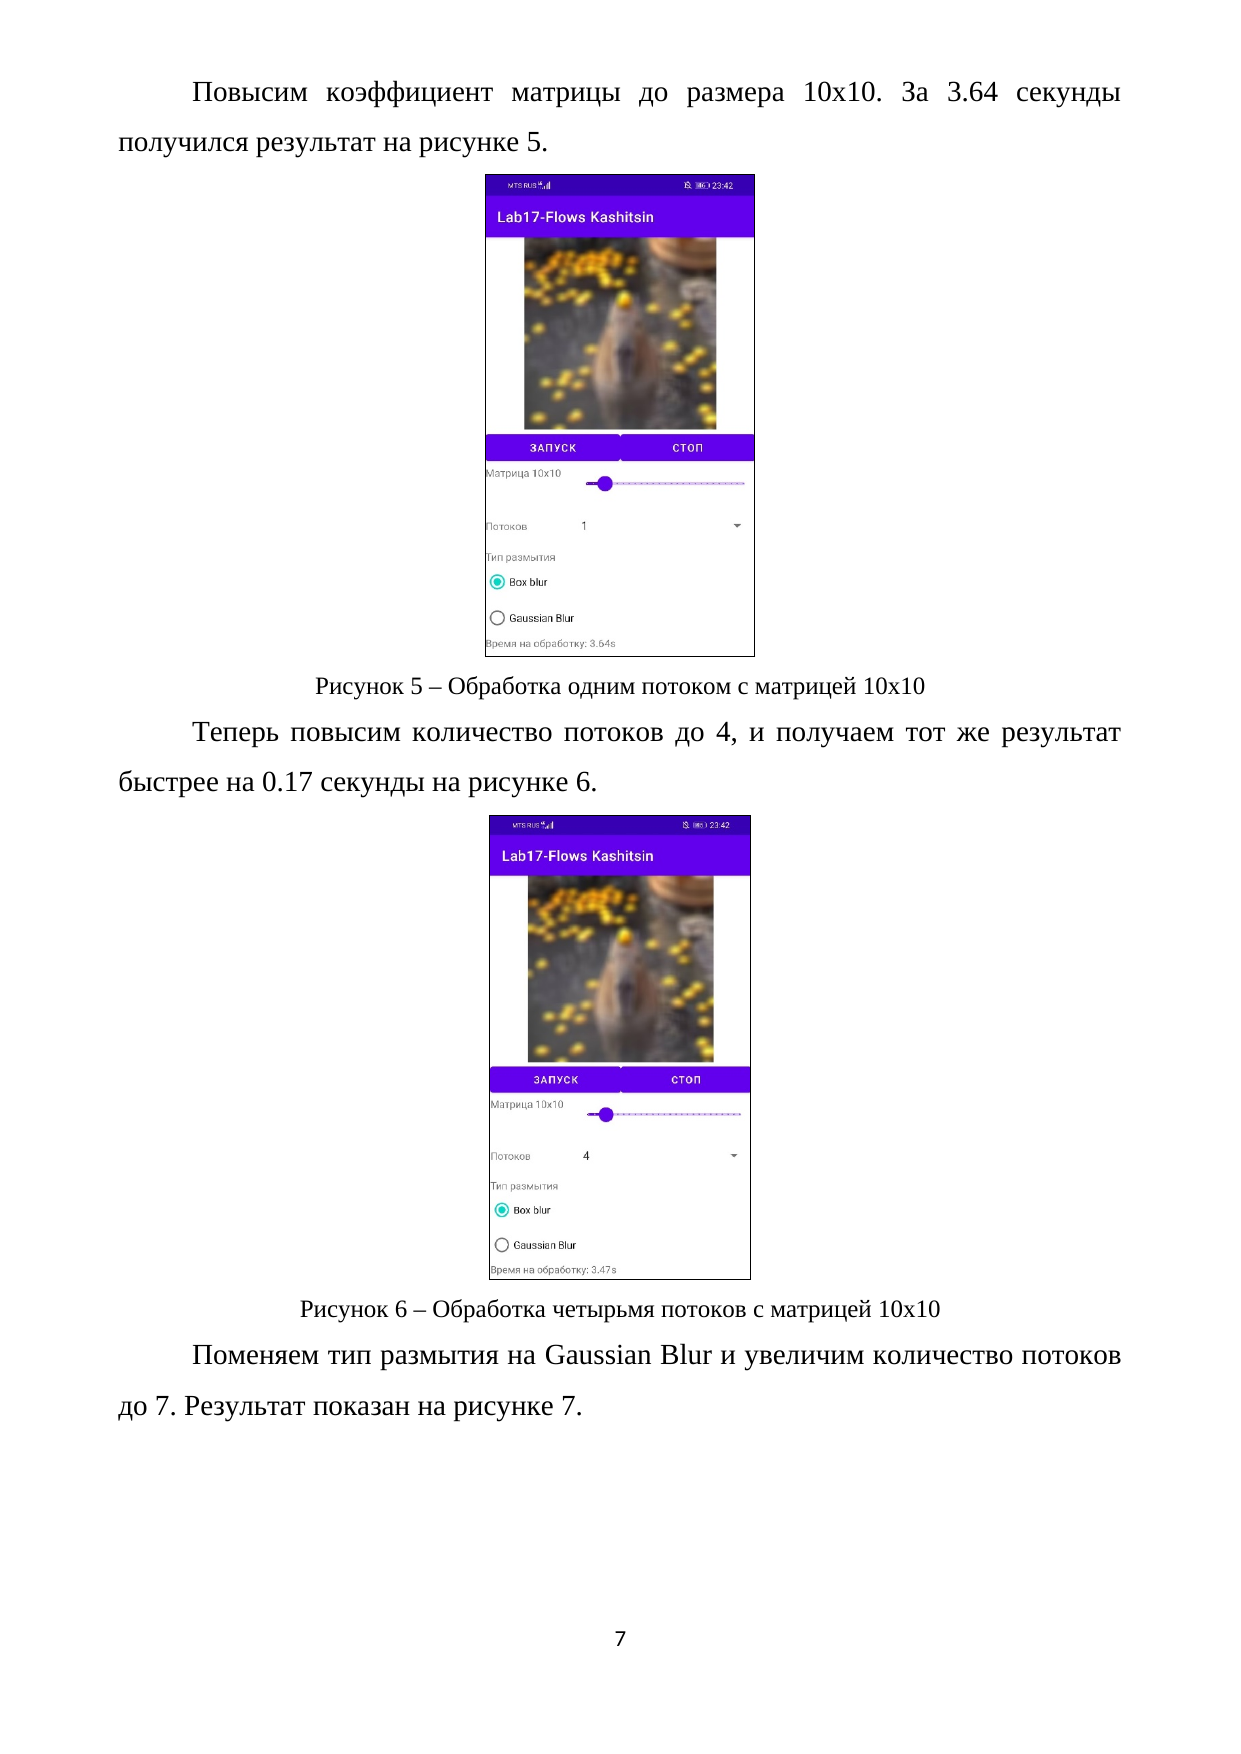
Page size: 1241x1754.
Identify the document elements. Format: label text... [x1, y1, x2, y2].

text Теперь повысим количество потоков до 4, и получаем тот же результат быстрее на 0.17 секунды на рисунке 6. [118, 714, 1122, 798]
text Поменяем тип размытия на Gaussian Blur и увеличим количество потоков до 7. Результат показан на рисунке 7. [118, 1337, 1122, 1421]
text Повысим коэффициент матрицы до размера 10х10. За 3.64 секунды получился результат на рисунке 5. [118, 74, 1122, 158]
text Рисунок 6 – Обработка четырьмя потоков с матрицей 10х10 [118, 1294, 1122, 1323]
text Рисунок 5 – Обработка одним потоком с матрицей 10х10 [118, 671, 1122, 700]
